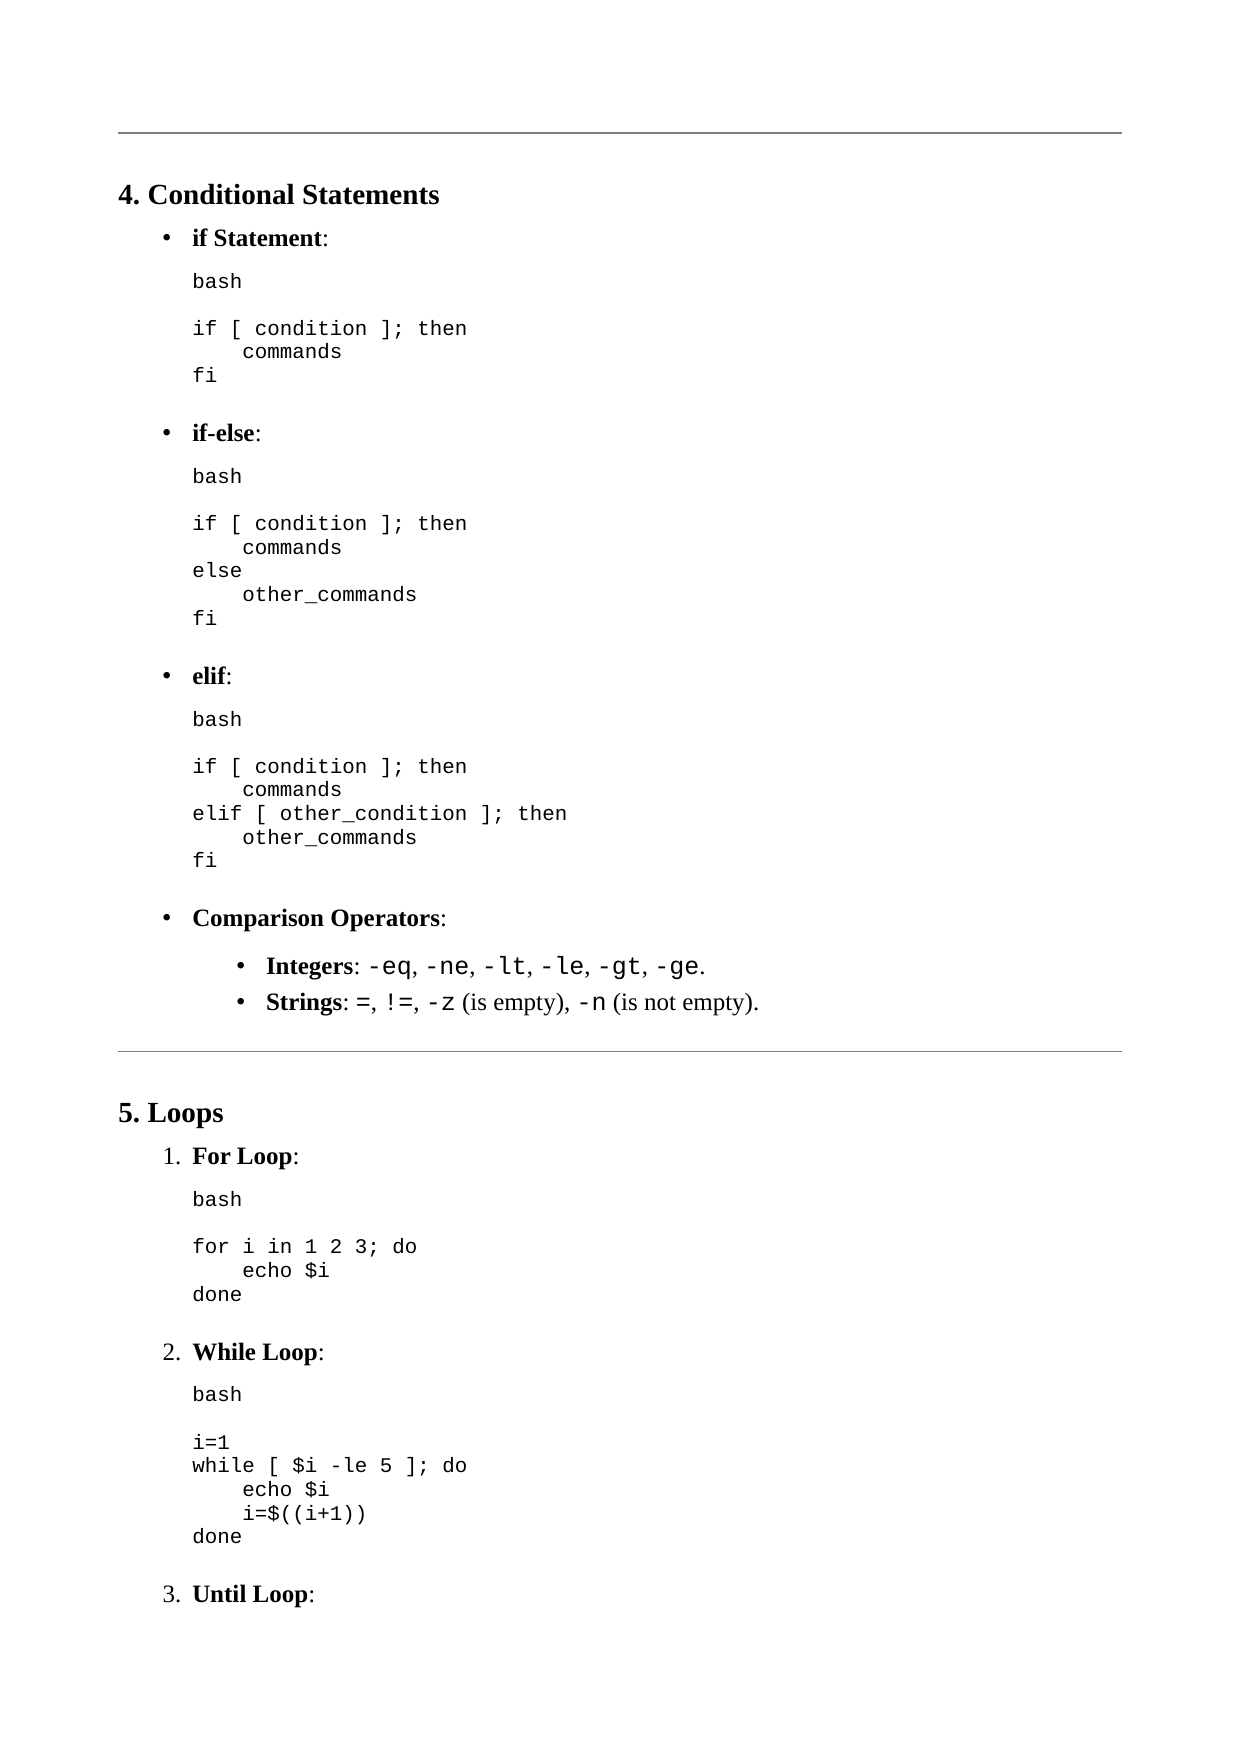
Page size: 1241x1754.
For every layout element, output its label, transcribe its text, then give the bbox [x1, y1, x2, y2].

list While Loop: [162, 1337, 1122, 1366]
list For Loop: [162, 1141, 1122, 1170]
list commands [162, 342, 1122, 365]
list while [ $i -le 5 ]; do [162, 1455, 1122, 1479]
list elif: [162, 661, 1122, 690]
list if [ condition ]; then [162, 318, 1122, 342]
list Until Loop: [162, 1579, 1122, 1608]
list if-else: [162, 418, 1122, 447]
list bash [162, 466, 1122, 489]
subtitle 5. Loops [118, 1095, 1122, 1129]
list fi [162, 608, 1122, 631]
list fi [162, 365, 1122, 389]
list done [162, 1526, 1122, 1550]
list commands [162, 779, 1122, 803]
list if [ condition ]; then [162, 513, 1122, 537]
list echo $i [162, 1260, 1122, 1284]
list elif [ other_condition ]; then [162, 803, 1122, 827]
list bash [162, 1384, 1122, 1408]
list i=$((i+1)) [162, 1503, 1122, 1526]
list other_commands [162, 827, 1122, 850]
list echo $i [162, 1479, 1122, 1503]
list Integers: -eq, -ne, -lt, -le, -gt, -ge. [236, 951, 1122, 982]
list for i in 1 2 3; do [162, 1236, 1122, 1260]
list Strings: =, !=, -z (is empty), -n (is not empty). [236, 987, 1122, 1017]
list bash [162, 271, 1122, 294]
list commands [162, 537, 1122, 561]
list other_commands [162, 584, 1122, 608]
list i=1 [162, 1432, 1122, 1455]
subtitle 4. Conditional Statements [118, 177, 1122, 211]
list bash [162, 1189, 1122, 1213]
list done [162, 1284, 1122, 1307]
list fi [162, 850, 1122, 874]
list Comparison Operators: [162, 903, 1122, 932]
list else [162, 561, 1122, 584]
list bash [162, 708, 1122, 732]
list if Statement: [162, 223, 1122, 252]
list if [ condition ]; then [162, 756, 1122, 779]
